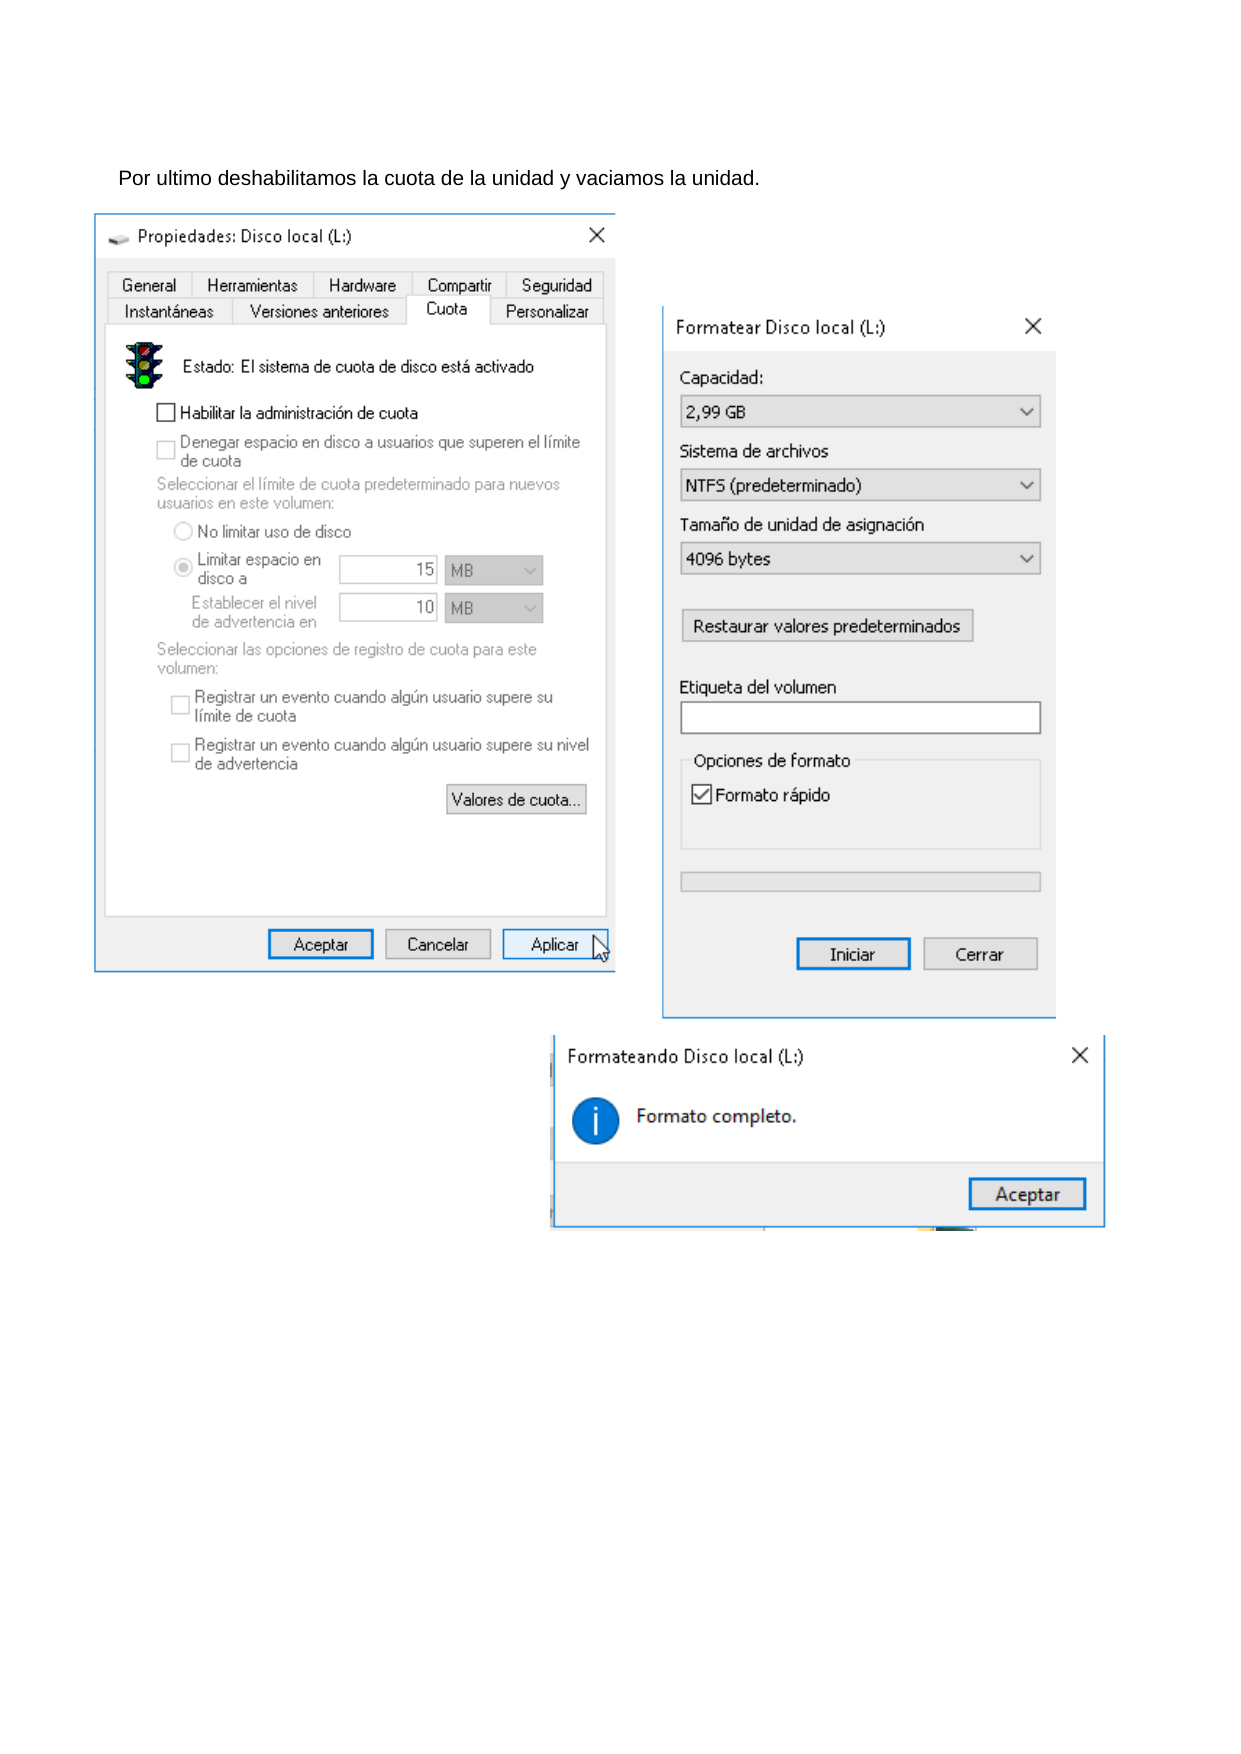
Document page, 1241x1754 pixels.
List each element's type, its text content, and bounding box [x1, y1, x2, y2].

text Por ultimo deshabilitamos la cuota de la unidad y vaciamos la unidad. [118, 166, 1122, 190]
picture [93, 212, 616, 974]
picture [549, 1035, 1107, 1231]
picture [662, 306, 1057, 1022]
